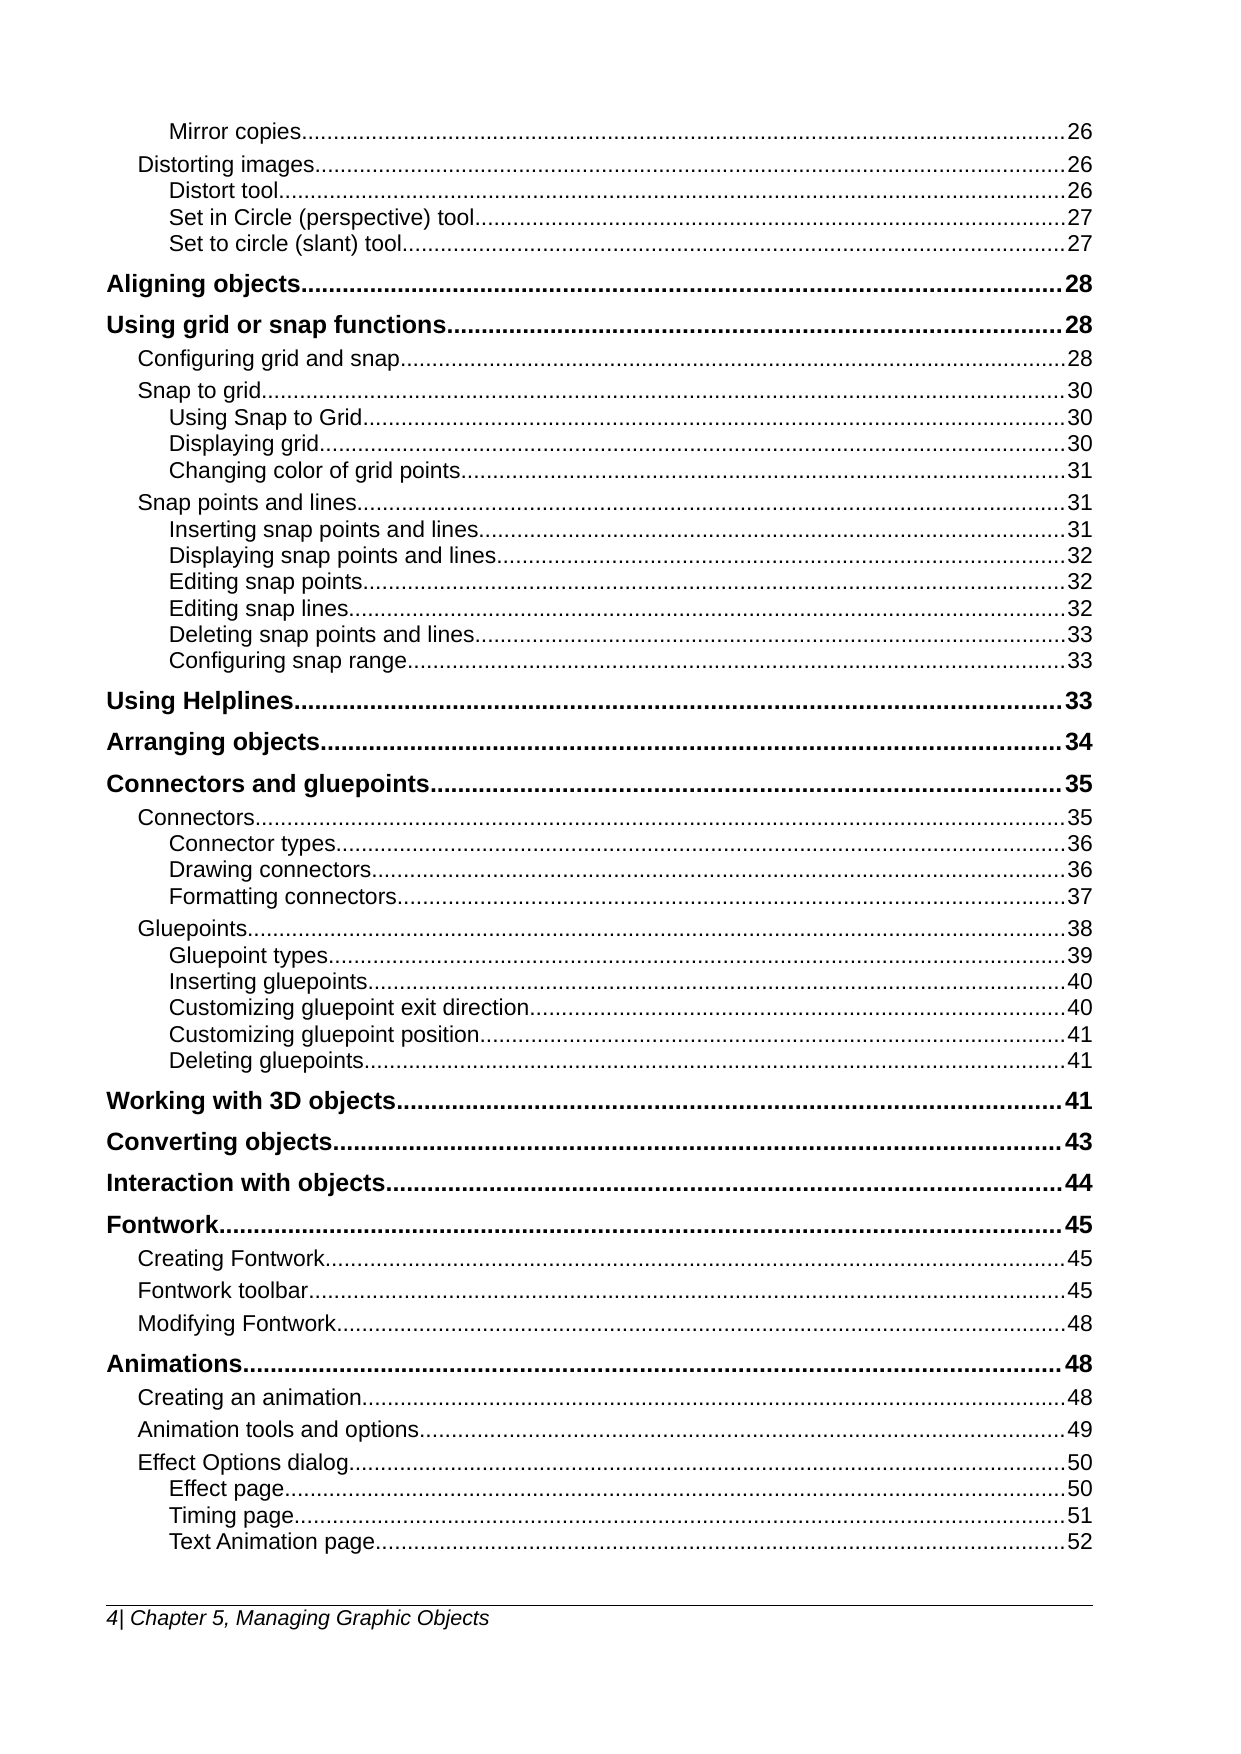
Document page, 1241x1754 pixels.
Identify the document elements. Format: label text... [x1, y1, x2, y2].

text Distort tool 26 [169, 177, 1093, 203]
text Configuring snap range 33 [169, 647, 1093, 674]
text Connectors 35 [137, 804, 1093, 830]
text Configuring grid and snap 28 [137, 345, 1093, 371]
text Fontwork 45 [106, 1210, 1093, 1238]
text Animations 48 [106, 1349, 1093, 1377]
text Deleting snap points and lines 33 [169, 621, 1093, 647]
text Set in Circle (perspective) tool 27 [169, 203, 1093, 230]
text Gluepoint types 39 [169, 942, 1093, 968]
text Arranging objects 34 [106, 727, 1093, 756]
text Editing snap lines 32 [169, 594, 1093, 621]
text Displaying grid 30 [169, 430, 1093, 457]
text Customizing gluepoint position 41 [169, 1021, 1093, 1047]
text Animation tools and options 49 [137, 1416, 1093, 1443]
text Aligning objects 28 [106, 269, 1093, 297]
text Using grid or snap functions 28 [106, 310, 1093, 339]
text Set to circle (slant) tool 27 [169, 230, 1093, 256]
text Interaction with objects 44 [106, 1168, 1093, 1197]
text Effect page 50 [169, 1475, 1093, 1502]
text Fontwork toolbar 45 [137, 1277, 1093, 1304]
text Connectors and gluepoints 35 [106, 769, 1093, 797]
text Editing snap points 32 [169, 568, 1093, 594]
text Converting objects 43 [106, 1127, 1093, 1156]
text Distorting images 26 [137, 151, 1093, 177]
text Creating Fontwork 45 [137, 1245, 1093, 1271]
text Mirror copies 26 [169, 118, 1093, 144]
text Changing color of grid points 31 [169, 457, 1093, 483]
text Working with 3D objects 41 [106, 1086, 1093, 1115]
text Inserting gluepoints 40 [169, 968, 1093, 994]
text Customizing gluepoint exit direction 40 [169, 994, 1093, 1021]
text Snap points and lines 31 [137, 489, 1093, 516]
text Displaying snap points and lines 32 [169, 542, 1093, 568]
text Modifying Fontwork 48 [137, 1310, 1093, 1336]
text Formatting connectors 37 [169, 883, 1093, 909]
text Gluepoints 38 [137, 915, 1093, 942]
text Creating an animation 48 [137, 1384, 1093, 1410]
text Using Helplines 33 [106, 686, 1093, 715]
text Connector types 36 [169, 830, 1093, 856]
text Timing page 51 [169, 1502, 1093, 1528]
text Using Snap to Grid 30 [169, 404, 1093, 430]
text Effect Options dialog 50 [137, 1449, 1093, 1475]
text Drawing connectors 36 [169, 856, 1093, 883]
text Deleting gluepoints 41 [169, 1047, 1093, 1073]
text Inserting snap points and lines 31 [169, 516, 1093, 542]
text Snap to grid 30 [137, 377, 1093, 404]
text Text Animation page 52 [169, 1528, 1093, 1554]
